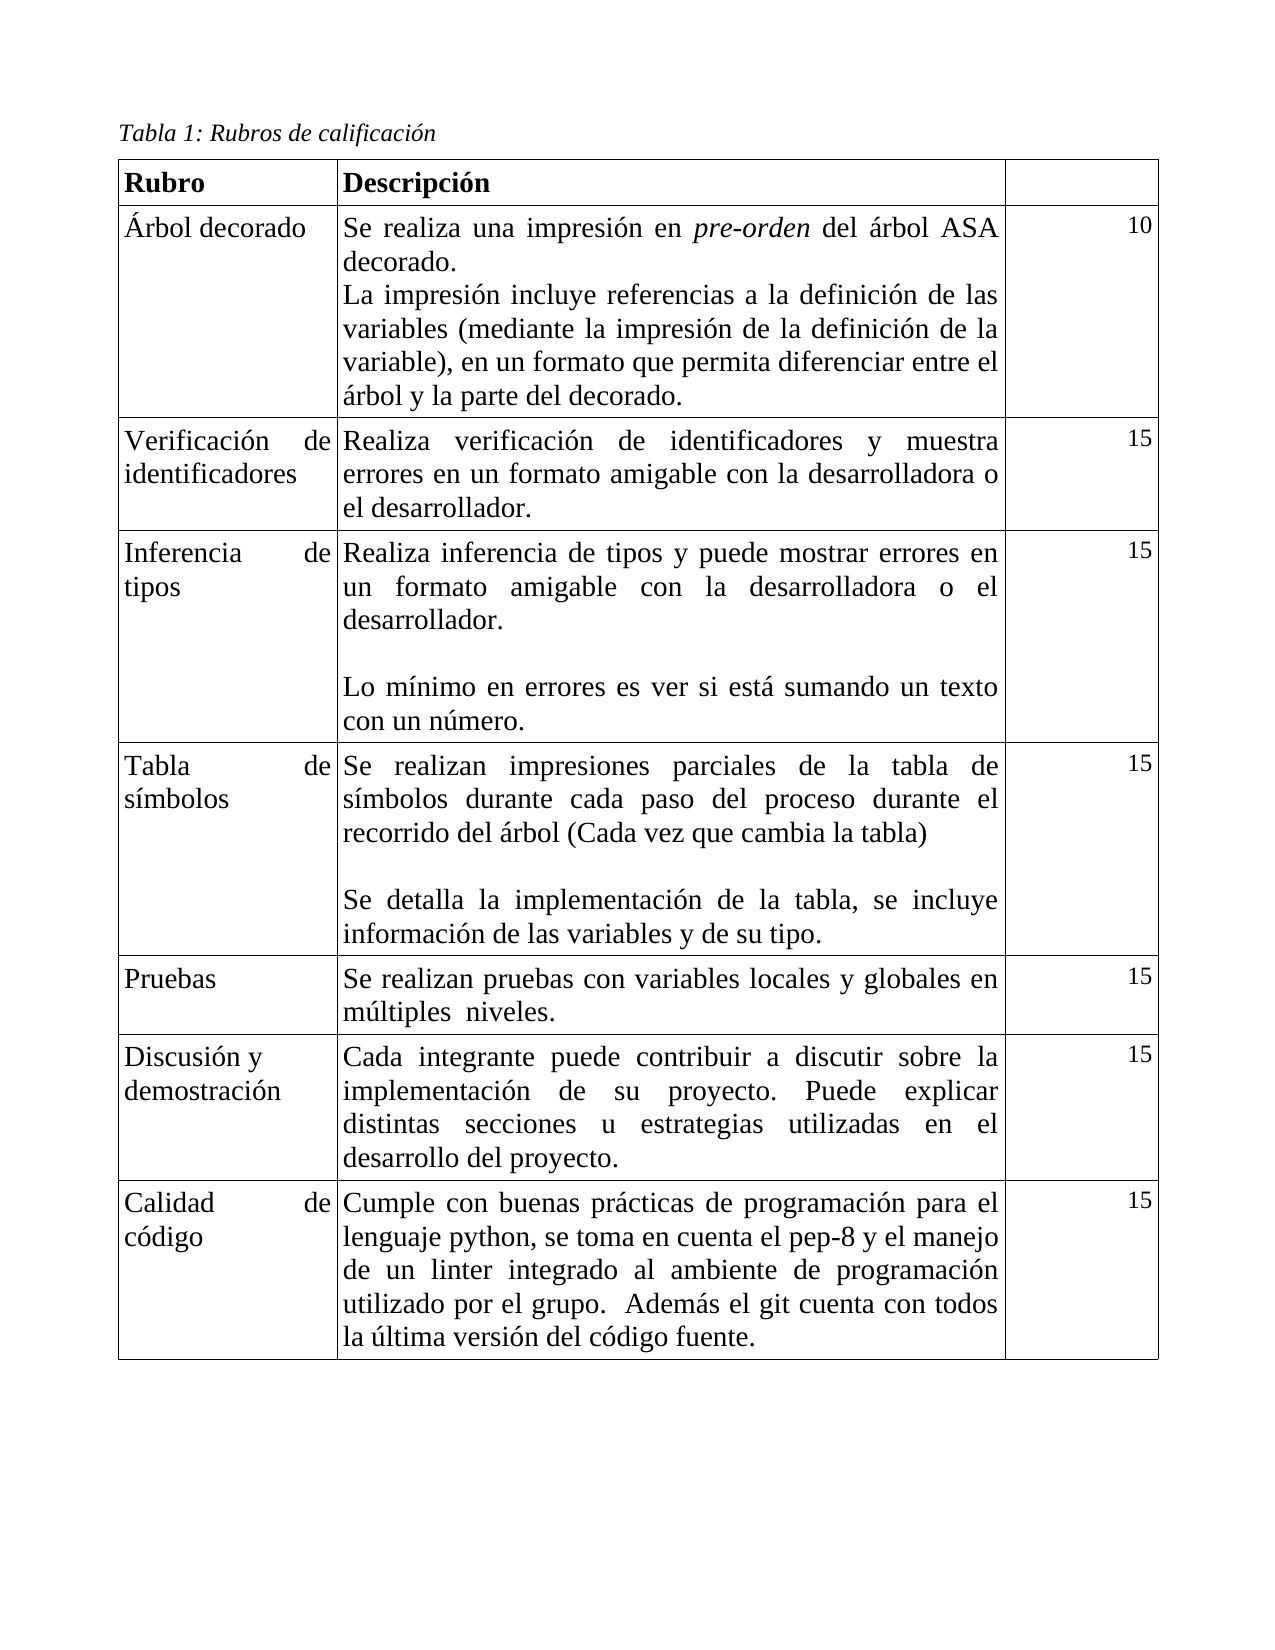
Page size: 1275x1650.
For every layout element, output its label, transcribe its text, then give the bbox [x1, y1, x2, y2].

table_cell Pruebas [119, 956, 337, 1034]
table_cell Cada integrante puede contribuir a discutir sobre la implementación de su proyecto. Puede explicar distintas secciones u estrategias utilizadas en el desarrollo del proyecto. [338, 1035, 1005, 1179]
table_cell Inferencia de tipos [119, 531, 337, 742]
table_header Descripción [338, 160, 1005, 204]
text Tabla 1: Rubros de calificación [118, 118, 1157, 147]
table_cell Discusión y demostración [119, 1035, 337, 1179]
table_header [1006, 160, 1158, 204]
table_cell Se realizan impresiones parciales de la tabla de símbolos durante cada paso del proceso durante el recorrido del árbol (Cada vez que cambia la tabla) Se detalla la implementación de la tabla, se incluye información de las variables y de su tipo. [338, 743, 1005, 955]
table_cell 15 [1006, 1181, 1158, 1359]
table_cell Calidad de código [119, 1181, 337, 1359]
table_cell Realiza verificación de identificadores y muestra errores en un formato amigable con la desarrolladora o el desarrollador. [338, 418, 1005, 529]
table_cell 15 [1006, 1035, 1158, 1179]
table_cell 15 [1006, 418, 1158, 529]
table_header Rubro [119, 160, 337, 204]
table_cell Árbol decorado [119, 206, 337, 417]
table_cell Verificación de identificadores [119, 418, 337, 529]
table_cell Realiza inferencia de tipos y puede mostrar errores en un formato amigable con la desarrolladora o el desarrollador. Lo mínimo en errores es ver si está sumando un texto con un número. [338, 531, 1005, 742]
table_cell 15 [1006, 531, 1158, 742]
table_cell 10 [1006, 206, 1158, 417]
table_cell Tabla de símbolos [119, 743, 337, 955]
table_cell 15 [1006, 956, 1158, 1034]
table_cell Se realizan pruebas con variables locales y globales en múltiples niveles. [338, 956, 1005, 1034]
table_cell 15 [1006, 743, 1158, 955]
table_cell Se realiza una impresión en pre-orden del árbol ASA decorado. La impresión incluye referencias a la definición de las variables (mediante la impresión de la definición de la variable), en un formato que permita diferenciar entre el árbol y la parte del decorado. [338, 206, 1005, 417]
table_cell Cumple con buenas prácticas de programación para el lenguaje python, se toma en cuenta el pep-8 y el manejo de un linter integrado al ambiente de programación utilizado por el grupo. Además el git cuenta con todos la última versión del código fuente. [338, 1181, 1005, 1359]
